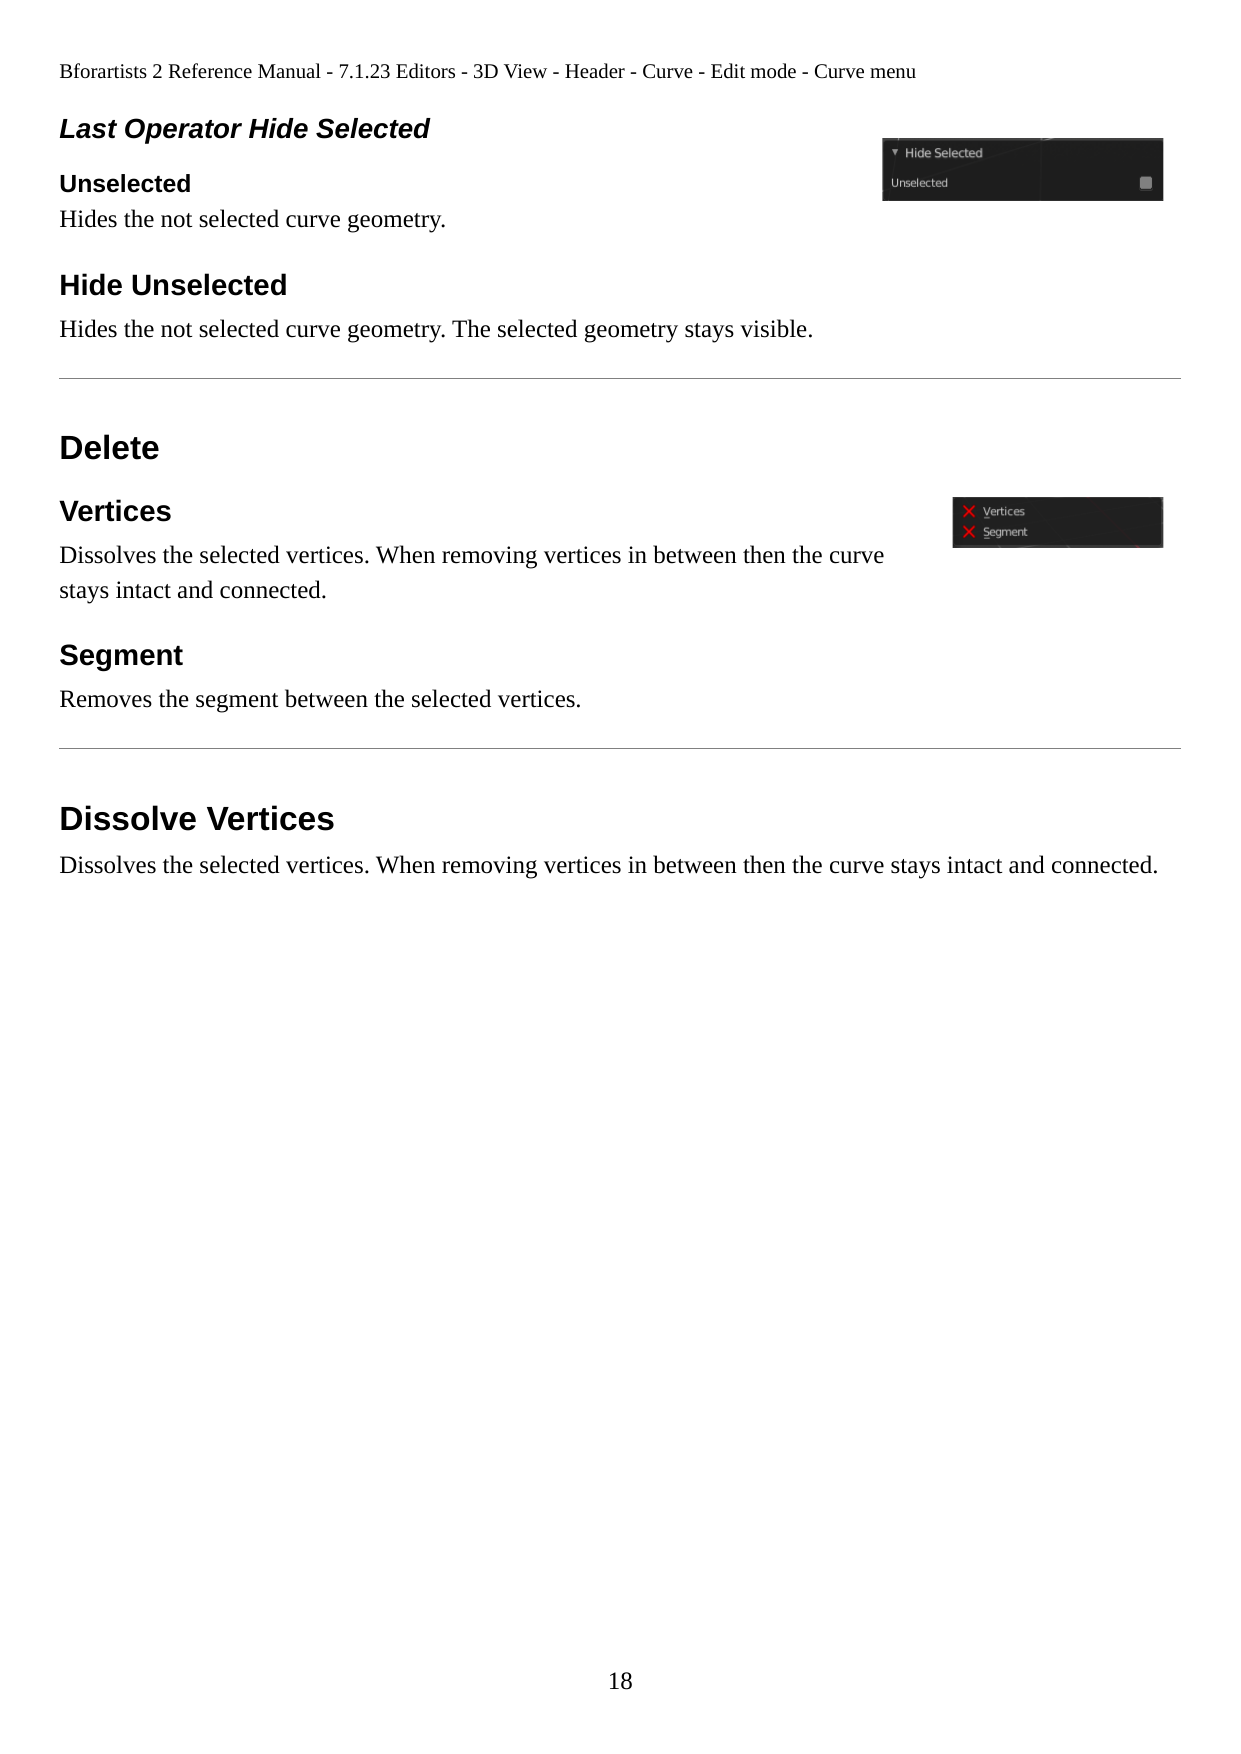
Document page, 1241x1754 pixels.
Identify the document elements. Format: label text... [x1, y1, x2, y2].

picture [882, 138, 1164, 201]
text Hides the not selected curve geometry. The selected geometry stays visible. [59, 314, 1181, 343]
subtitle Hide Unselected [59, 268, 1181, 302]
subtitle Segment [59, 638, 1181, 672]
subtitle Last Operator Hide Selected [59, 113, 1181, 144]
picture [952, 497, 1164, 548]
text Dissolves the selected vertices. When removing vertices in between then the curve stays intact and connected. [59, 540, 1181, 603]
subtitle Delete [59, 428, 1181, 467]
subtitle Dissolve Vertices [59, 799, 1181, 837]
text Hides the not selected curve geometry. [59, 204, 1181, 233]
subtitle Unselected [59, 169, 882, 198]
text Dissolves the selected vertices. When removing vertices in between then the curve stays intact and connected. [59, 850, 1181, 878]
text Removes the segment between the selected vertices. [59, 684, 1181, 713]
subtitle [1164, 169, 1181, 198]
subtitle Vertices [59, 494, 1181, 528]
